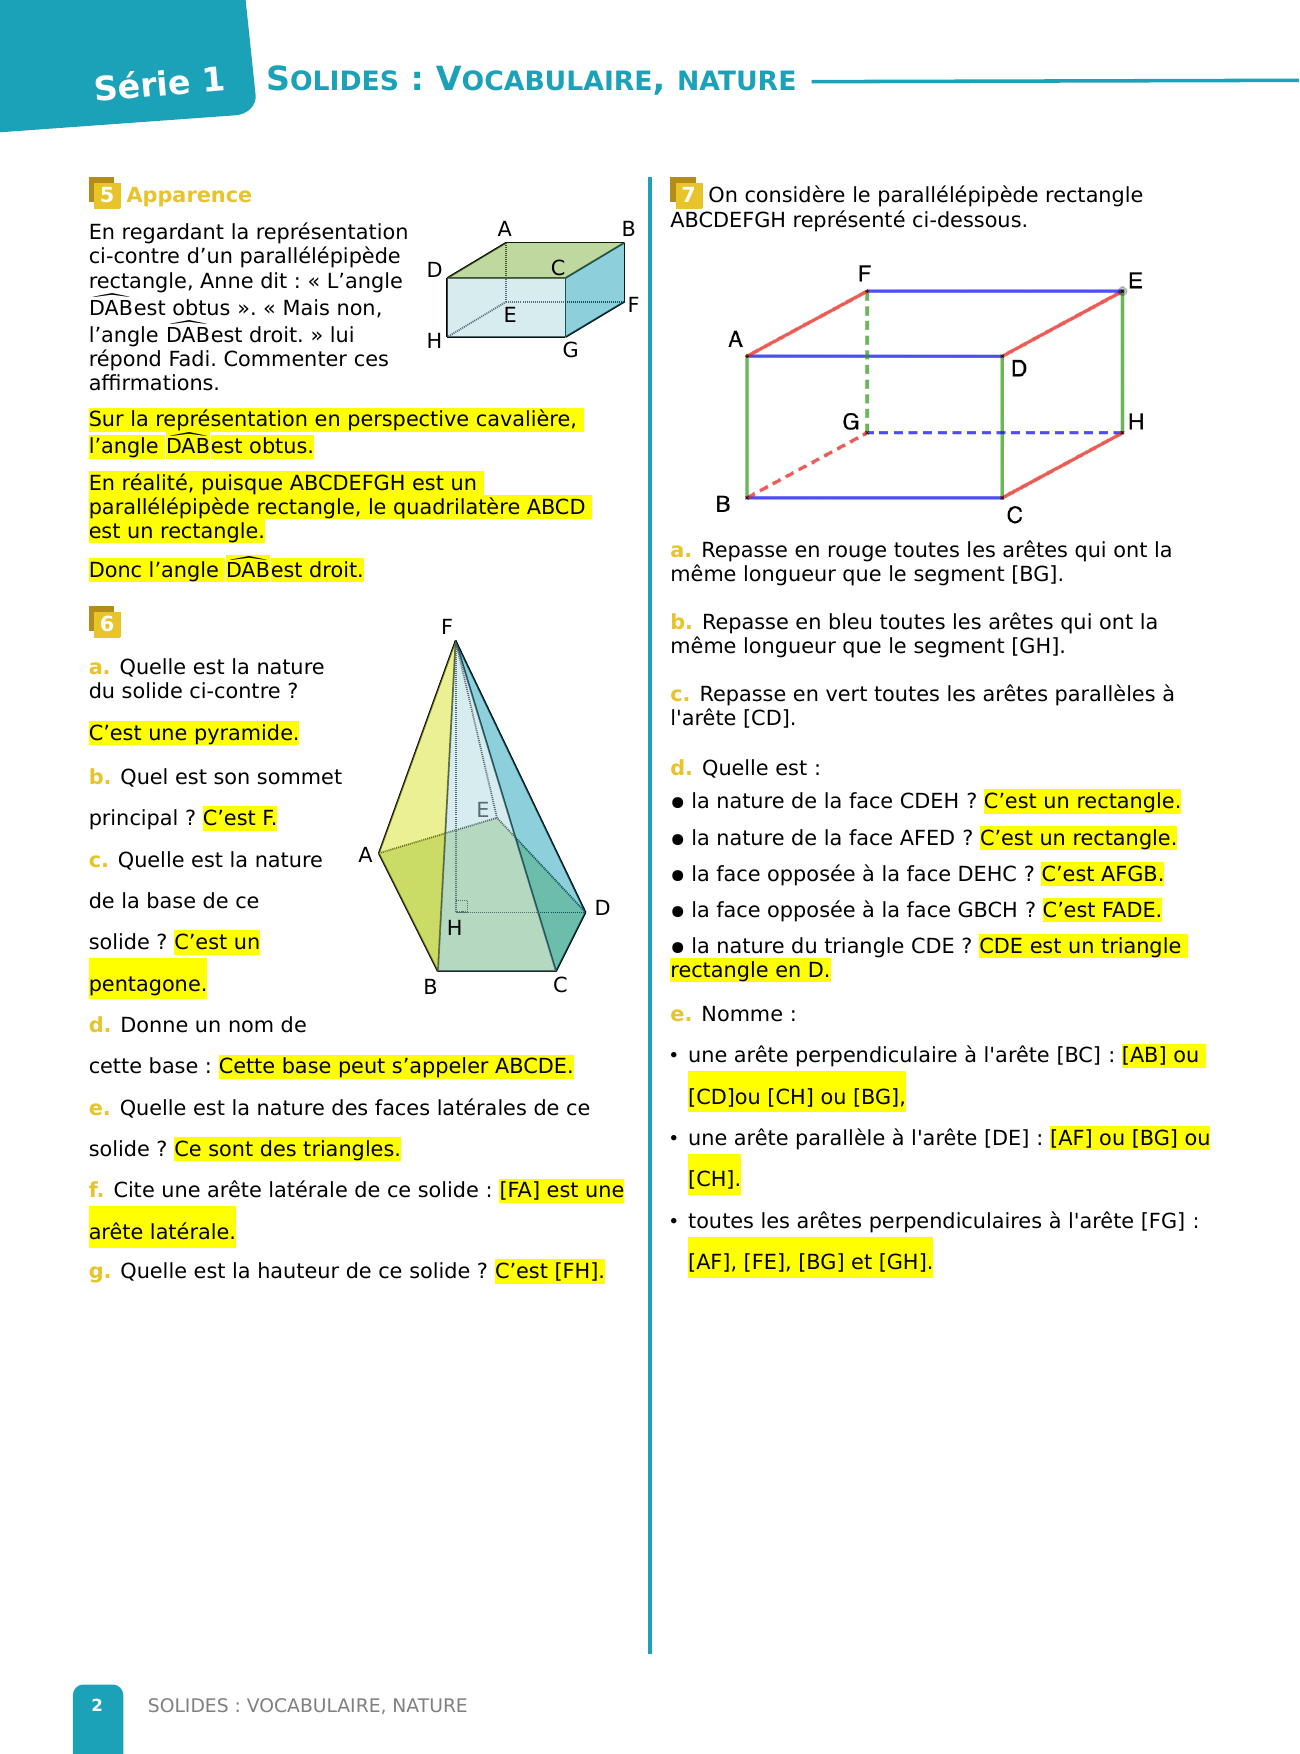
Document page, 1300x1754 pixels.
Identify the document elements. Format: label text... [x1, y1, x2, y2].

subtitle la nature de la face AFED ? C’est un rectangle. [670, 826, 980, 850]
subtitle On considère le parallélépipède rectangle ABCDEFGH représenté ci‑dessous. [670, 177, 1211, 232]
subtitle la face opposée à la face DEHC ? C’est AFGB. [670, 862, 1041, 886]
list Repasse en vert toutes les arêtes parallèles à l'arête [CD]. [670, 682, 1211, 730]
subtitle En regardant la représentation ci-contre d’un parallélépipède rectangle, Anne dit : « L’angle est obtus ». « Mais non, l’angle est droit. » lui répond Fadi. Commenter ces affirmations. [88, 220, 623, 396]
subtitle C’est une pyramide. [496, 721, 623, 745]
subtitle [88, 177, 94, 208]
picture [697, 249, 1171, 538]
list [464, 655, 629, 703]
subtitle Donc l’angle [88, 555, 226, 582]
list toutes les arêtes perpendiculaires à l'arête [FG] : [AF], [FE], [BG] et [GH]. [670, 1195, 1211, 1278]
list Quelle est la nature des faces latérales de ce solide ? Ce sont des triangles. [88, 1082, 629, 1165]
subtitle la nature du triangle CDE ? CDE est un triangle rectangle en D. [670, 934, 1205, 982]
list [510, 751, 629, 834]
subtitle la face opposée à la face GBCH ? C’est FADE. [670, 898, 1043, 922]
subtitle C’est une pyramide. [299, 721, 425, 745]
list Repasse en rouge toutes les arêtes qui ont la même longueur que le segment [BG]. [670, 250, 1211, 586]
list Nomme : [670, 988, 1211, 1030]
list Quelle est la nature de la base de ce solide ? C’est un pentagone. [88, 834, 629, 999]
list Quelle est la nature du solide ci-contre ? [88, 655, 449, 703]
list Repasse en bleu toutes les arêtes qui ont la même longueur que le segment [GH]. [670, 610, 1211, 658]
subtitle la face opposée à la face DEHC ? C’est AFGB. [1164, 862, 1205, 886]
list une arête perpendiculaire à l'arête [BC] : [AB] ou [CD]ou [CH] ou [BG], [670, 1030, 1211, 1112]
subtitle la nature de la face CDEH ? C’est un rectangle. [670, 789, 984, 814]
subtitle est droit. [270, 555, 623, 582]
list Quelle est : [670, 742, 1211, 783]
subtitle Apparence [114, 177, 629, 208]
list Quelle est la hauteur de ce solide ? C’est [FH]. [88, 1259, 495, 1284]
list Quel est son sommet principal ? C’est F. [88, 751, 414, 834]
subtitle la face opposée à la face GBCH ? C’est FADE. [1162, 898, 1205, 922]
list Cite une arête latérale de ce solide : [FA] est une arête latérale. [88, 1165, 629, 1248]
list Donne un nom de cette base : Cette base peut s’appeler ABCDE. [88, 999, 629, 1082]
list une arête parallèle à l'arête [DE] : [AF] ou [BG] ou [CH]. [670, 1112, 1211, 1195]
subtitle Sur la représentation en perspective cavalière, l’angle est obtus. [88, 407, 623, 459]
subtitle En réalité, puisque ABCDEFGH est un parallélépipède rectangle, le quadrilatère ABCD est un rectangle. [265, 471, 623, 543]
